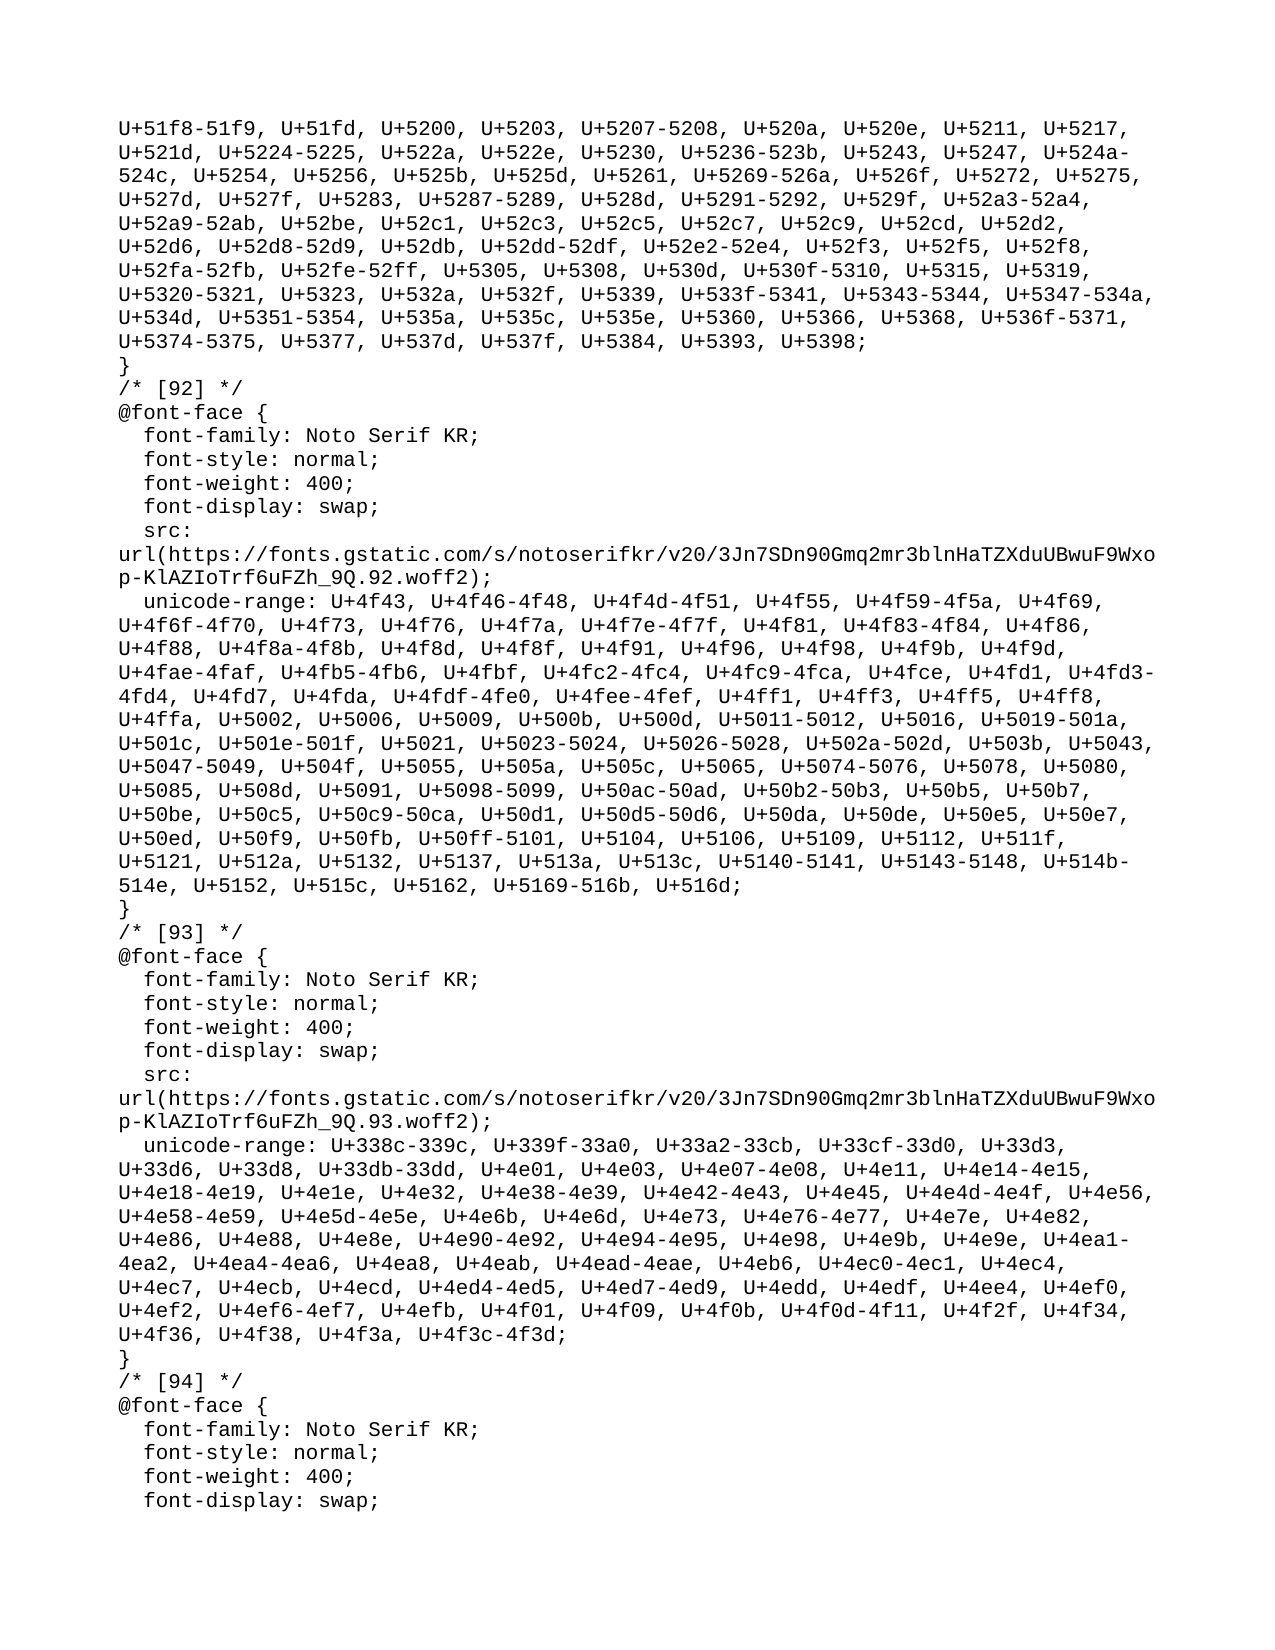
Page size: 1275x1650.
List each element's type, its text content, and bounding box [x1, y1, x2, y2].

text } [118, 1348, 1157, 1371]
text @font-face { [118, 402, 1157, 426]
text /* [94] */ [118, 1371, 1157, 1395]
text font-display: swap; [118, 1040, 1157, 1064]
text } [118, 354, 1157, 378]
text font-weight: 400; [118, 473, 1157, 496]
text font-family: Noto Serif KR; [118, 1419, 1157, 1442]
text font-weight: 400; [118, 1466, 1157, 1489]
text U+51f8-51f9, U+51fd, U+5200, U+5203, U+5207-5208, U+520a, U+520e, U+5211, U+5217, U+521d, U+5224-5225, U+522a, U+522e, U+5230, U+5236-523b, U+5243, U+5247, U+524a-524c, U+5254, U+5256, U+525b, U+525d, U+5261, U+5269-526a, U+526f, U+5272, U+5275, U+527d, U+527f, U+5283, U+5287-5289, U+528d, U+5291-5292, U+529f, U+52a3-52a4, U+52a9-52ab, U+52be, U+52c1, U+52c3, U+52c5, U+52c7, U+52c9, U+52cd, U+52d2, U+52d6, U+52d8-52d9, U+52db, U+52dd-52df, U+52e2-52e4, U+52f3, U+52f5, U+52f8, U+52fa-52fb, U+52fe-52ff, U+5305, U+5308, U+530d, U+530f-5310, U+5315, U+5319, U+5320-5321, U+5323, U+532a, U+532f, U+5339, U+533f-5341, U+5343-5344, U+5347-534a, U+534d, U+5351-5354, U+535a, U+535c, U+535e, U+5360, U+5366, U+5368, U+536f-5371, U+5374-5375, U+5377, U+537d, U+537f, U+5384, U+5393, U+5398; [118, 118, 1157, 354]
text @font-face { [118, 946, 1157, 969]
text font-display: swap; [118, 1489, 1157, 1513]
text font-family: Noto Serif KR; [118, 969, 1157, 993]
text unicode-range: U+338c-339c, U+339f-33a0, U+33a2-33cb, U+33cf-33d0, U+33d3, U+33d6, U+33d8, U+33db-33dd, U+4e01, U+4e03, U+4e07-4e08, U+4e11, U+4e14-4e15, U+4e18-4e19, U+4e1e, U+4e32, U+4e38-4e39, U+4e42-4e43, U+4e45, U+4e4d-4e4f, U+4e56, U+4e58-4e59, U+4e5d-4e5e, U+4e6b, U+4e6d, U+4e73, U+4e76-4e77, U+4e7e, U+4e82, U+4e86, U+4e88, U+4e8e, U+4e90-4e92, U+4e94-4e95, U+4e98, U+4e9b, U+4e9e, U+4ea1-4ea2, U+4ea4-4ea6, U+4ea8, U+4eab, U+4ead-4eae, U+4eb6, U+4ec0-4ec1, U+4ec4, U+4ec7, U+4ecb, U+4ecd, U+4ed4-4ed5, U+4ed7-4ed9, U+4edd, U+4edf, U+4ee4, U+4ef0, U+4ef2, U+4ef6-4ef7, U+4efb, U+4f01, U+4f09, U+4f0b, U+4f0d-4f11, U+4f2f, U+4f34, U+4f36, U+4f38, U+4f3a, U+4f3c-4f3d; [118, 1135, 1157, 1348]
text font-display: swap; [118, 496, 1157, 520]
text unicode-range: U+4f43, U+4f46-4f48, U+4f4d-4f51, U+4f55, U+4f59-4f5a, U+4f69, U+4f6f-4f70, U+4f73, U+4f76, U+4f7a, U+4f7e-4f7f, U+4f81, U+4f83-4f84, U+4f86, U+4f88, U+4f8a-4f8b, U+4f8d, U+4f8f, U+4f91, U+4f96, U+4f98, U+4f9b, U+4f9d, U+4fae-4faf, U+4fb5-4fb6, U+4fbf, U+4fc2-4fc4, U+4fc9-4fca, U+4fce, U+4fd1, U+4fd3-4fd4, U+4fd7, U+4fda, U+4fdf-4fe0, U+4fee-4fef, U+4ff1, U+4ff3, U+4ff5, U+4ff8, U+4ffa, U+5002, U+5006, U+5009, U+500b, U+500d, U+5011-5012, U+5016, U+5019-501a, U+501c, U+501e-501f, U+5021, U+5023-5024, U+5026-5028, U+502a-502d, U+503b, U+5043, U+5047-5049, U+504f, U+5055, U+505a, U+505c, U+5065, U+5074-5076, U+5078, U+5080, U+5085, U+508d, U+5091, U+5098-5099, U+50ac-50ad, U+50b2-50b3, U+50b5, U+50b7, U+50be, U+50c5, U+50c9-50ca, U+50d1, U+50d5-50d6, U+50da, U+50de, U+50e5, U+50e7, U+50ed, U+50f9, U+50fb, U+50ff-5101, U+5104, U+5106, U+5109, U+5112, U+511f, U+5121, U+512a, U+5132, U+5137, U+513a, U+513c, U+5140-5141, U+5143-5148, U+514b-514e, U+5152, U+515c, U+5162, U+5169-516b, U+516d; [118, 591, 1157, 898]
text src: url(https://fonts.gstatic.com/s/notoserifkr/v20/3Jn7SDn90Gmq2mr3blnHaTZXduUBwuF9Wxop-KlAZIoTrf6uFZh_9Q.93.woff2); [118, 1064, 1157, 1135]
text font-weight: 400; [118, 1017, 1157, 1040]
text src: url(https://fonts.gstatic.com/s/notoserifkr/v20/3Jn7SDn90Gmq2mr3blnHaTZXduUBwuF9Wxop-KlAZIoTrf6uFZh_9Q.92.woff2); [118, 520, 1157, 591]
text @font-face { [118, 1395, 1157, 1419]
text font-style: normal; [118, 993, 1157, 1017]
text /* [92] */ [118, 378, 1157, 402]
text /* [93] */ [118, 922, 1157, 946]
text font-style: normal; [118, 1442, 1157, 1466]
text font-family: Noto Serif KR; [118, 426, 1157, 449]
text font-style: normal; [118, 449, 1157, 473]
text } [118, 898, 1157, 922]
